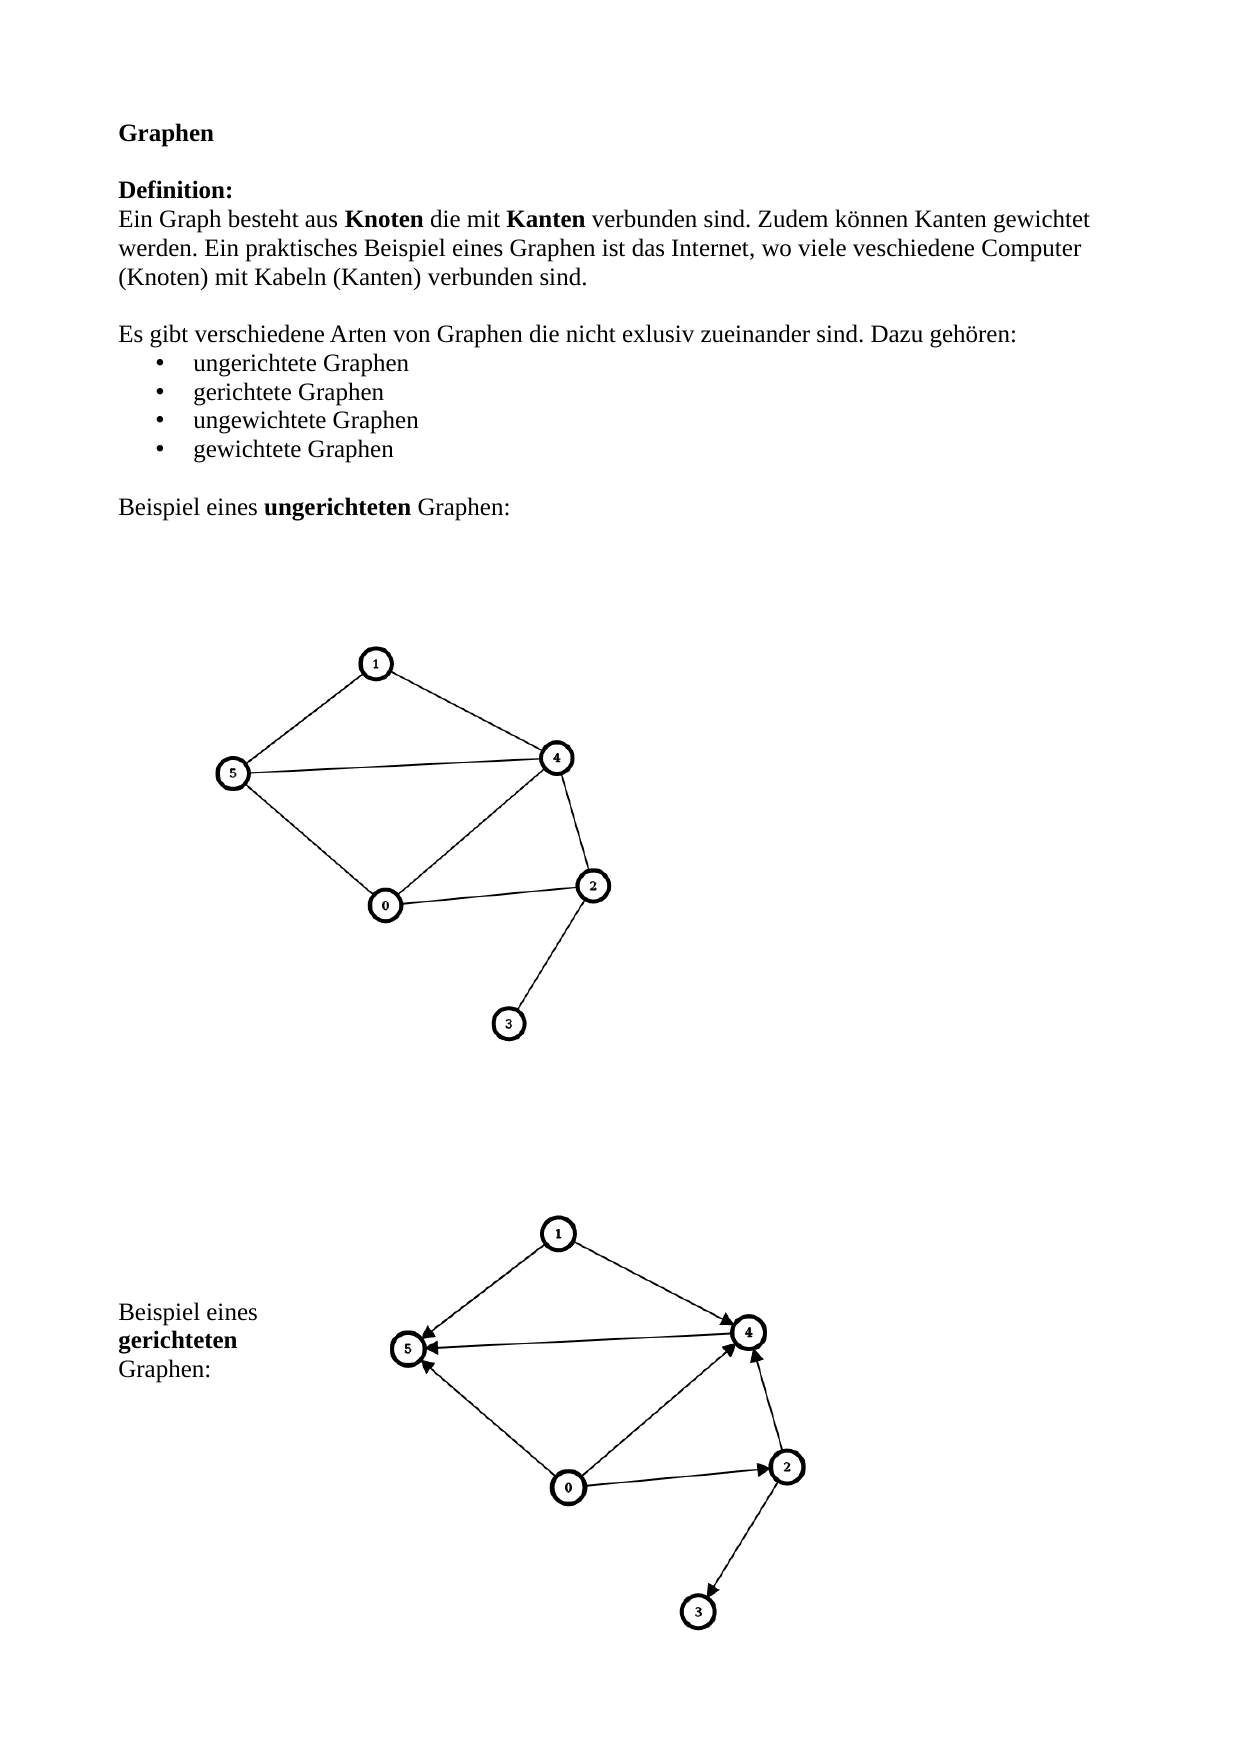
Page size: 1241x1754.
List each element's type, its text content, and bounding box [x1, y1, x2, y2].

text Beispiel eines gerichteten Graphen: [118, 1297, 288, 1383]
picture [119, 528, 952, 1754]
text Graphen [118, 118, 1122, 147]
text Definition: [118, 176, 1122, 204]
text [952, 1297, 1122, 1383]
list gewichtete Graphen [156, 434, 1122, 463]
text Es gibt verschiedene Arten von Graphen die nicht exlusiv zueinander sind. Dazu gehören: [118, 319, 1122, 348]
text Beispiel eines ungerichteten Graphen: [118, 463, 1122, 607]
list ungerichtete Graphen [156, 348, 1122, 377]
list ungewichtete Graphen [156, 406, 1122, 434]
list gerichtete Graphen [156, 377, 1122, 406]
text Ein Graph besteht aus Knoten die mit Kanten verbunden sind. Zudem können Kanten gewichtet werden. Ein praktisches Beispiel eines Graphen ist das Internet, wo viele veschiedene Computer (Knoten) mit Kabeln (Kanten) verbunden sind. [118, 204, 1122, 291]
